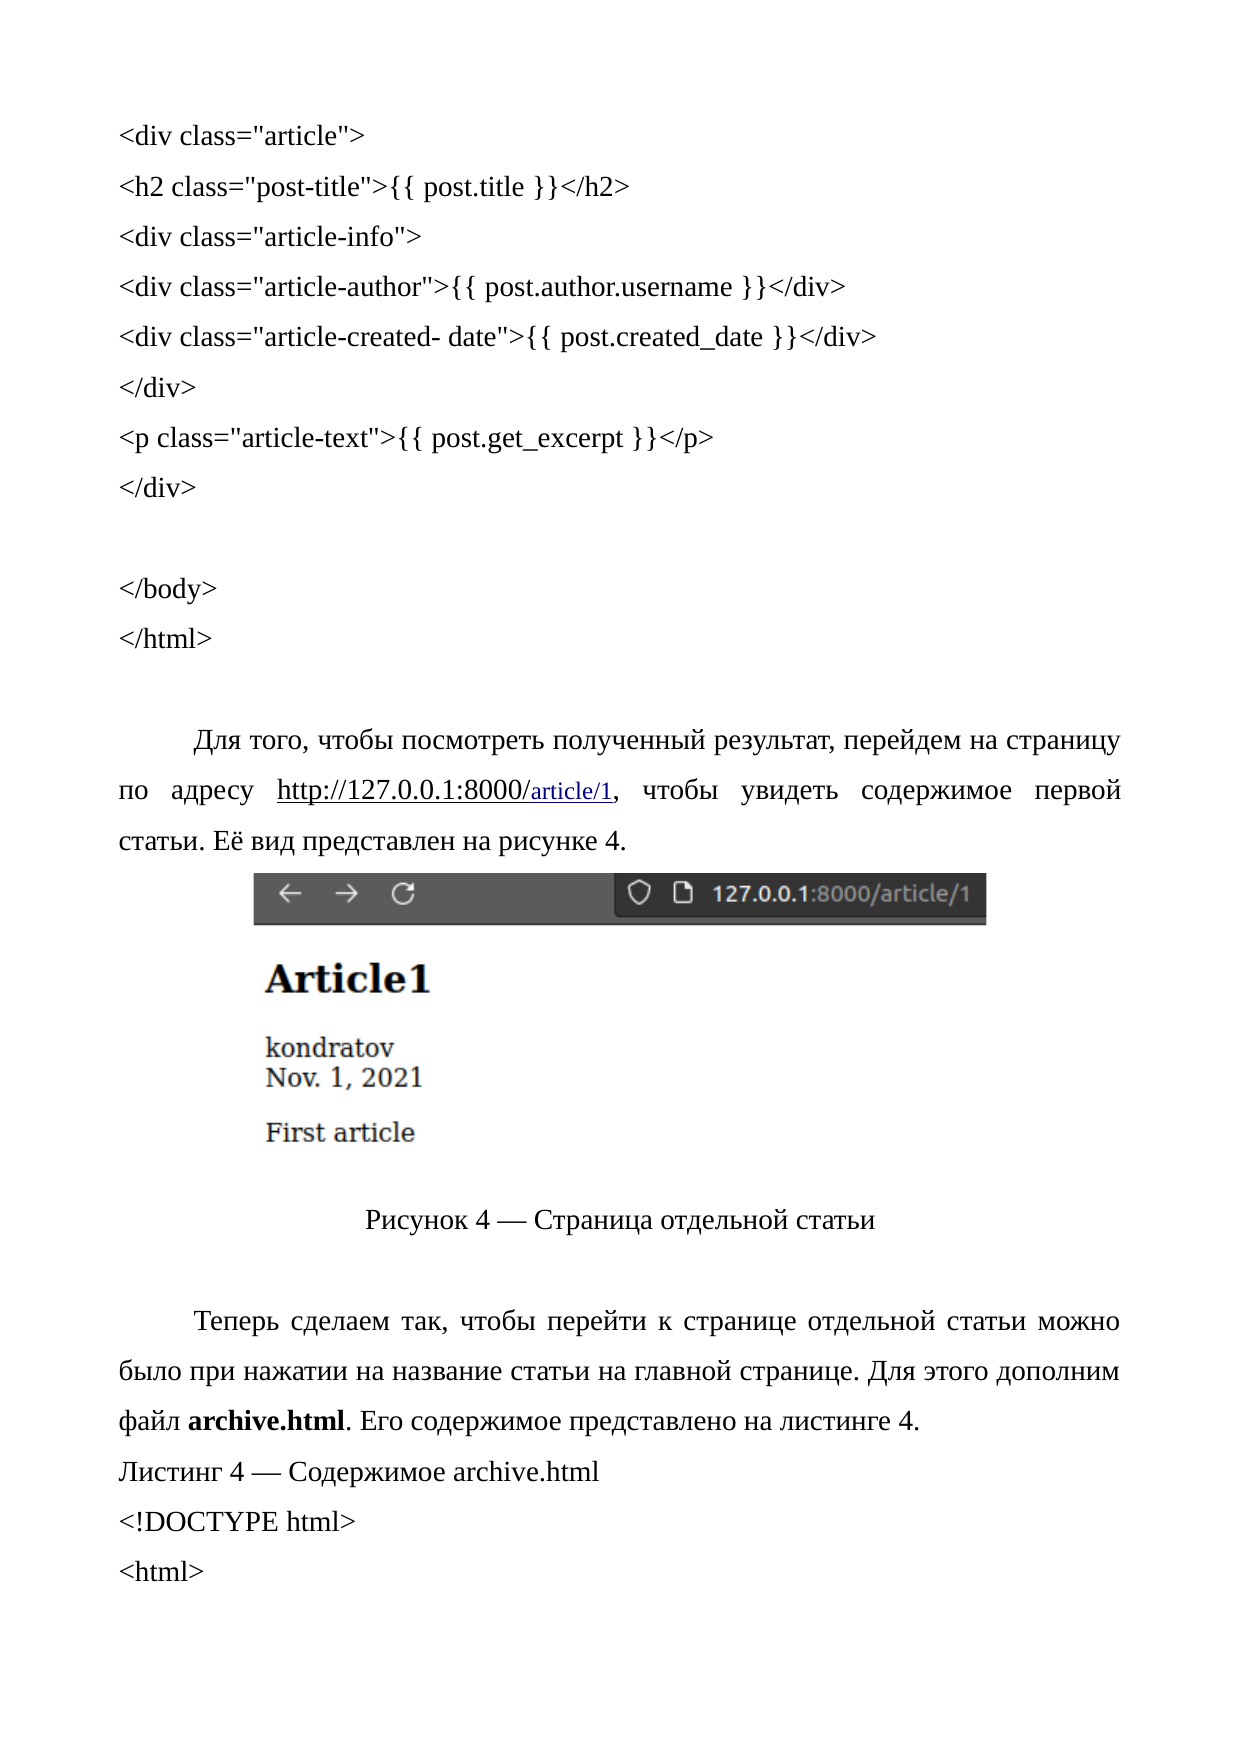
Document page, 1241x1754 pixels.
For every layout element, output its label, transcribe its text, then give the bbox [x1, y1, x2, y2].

text Теперь сделаем так, чтобы перейти к странице отдельной статьи можно было при нажатии на название статьи на главной странице. Для этого дополним файл archive.html. Его содержимое представлено на листинге 4. [118, 1303, 1122, 1437]
text <p class="article-text">{{ post.get_excerpt }}</p> [118, 420, 1122, 454]
text <div class="article-info"> [118, 219, 1122, 252]
text </div> [118, 370, 1122, 403]
text </div> [118, 471, 1122, 504]
text </body> [118, 571, 1122, 605]
text Рисунок 4 — Страница отдельной статьи [118, 873, 1122, 1236]
text Листинг 4 — Содержимое archive.html [118, 1454, 1122, 1487]
picture [253, 873, 987, 1186]
text <!DOCTYPE html> [118, 1504, 1122, 1538]
text <h2 class="post-title">{{ post.title }}</h2> [118, 169, 1122, 202]
text <div class="article"> [118, 118, 1122, 152]
text </html> [118, 621, 1122, 655]
text Для того, чтобы посмотреть полученный результат, перейдем на страницу по адресу http://127.0.0.1:8000/article/1, чтобы увидеть содержимое первой статьи. Её вид представлен на рисунке 4. [118, 722, 1122, 856]
text <html> [118, 1554, 1122, 1588]
text <div class="article-created- date">{{ post.created_date }}</div> [118, 319, 1122, 353]
text <div class="article-author">{{ post.author.username }}</div> [118, 269, 1122, 303]
